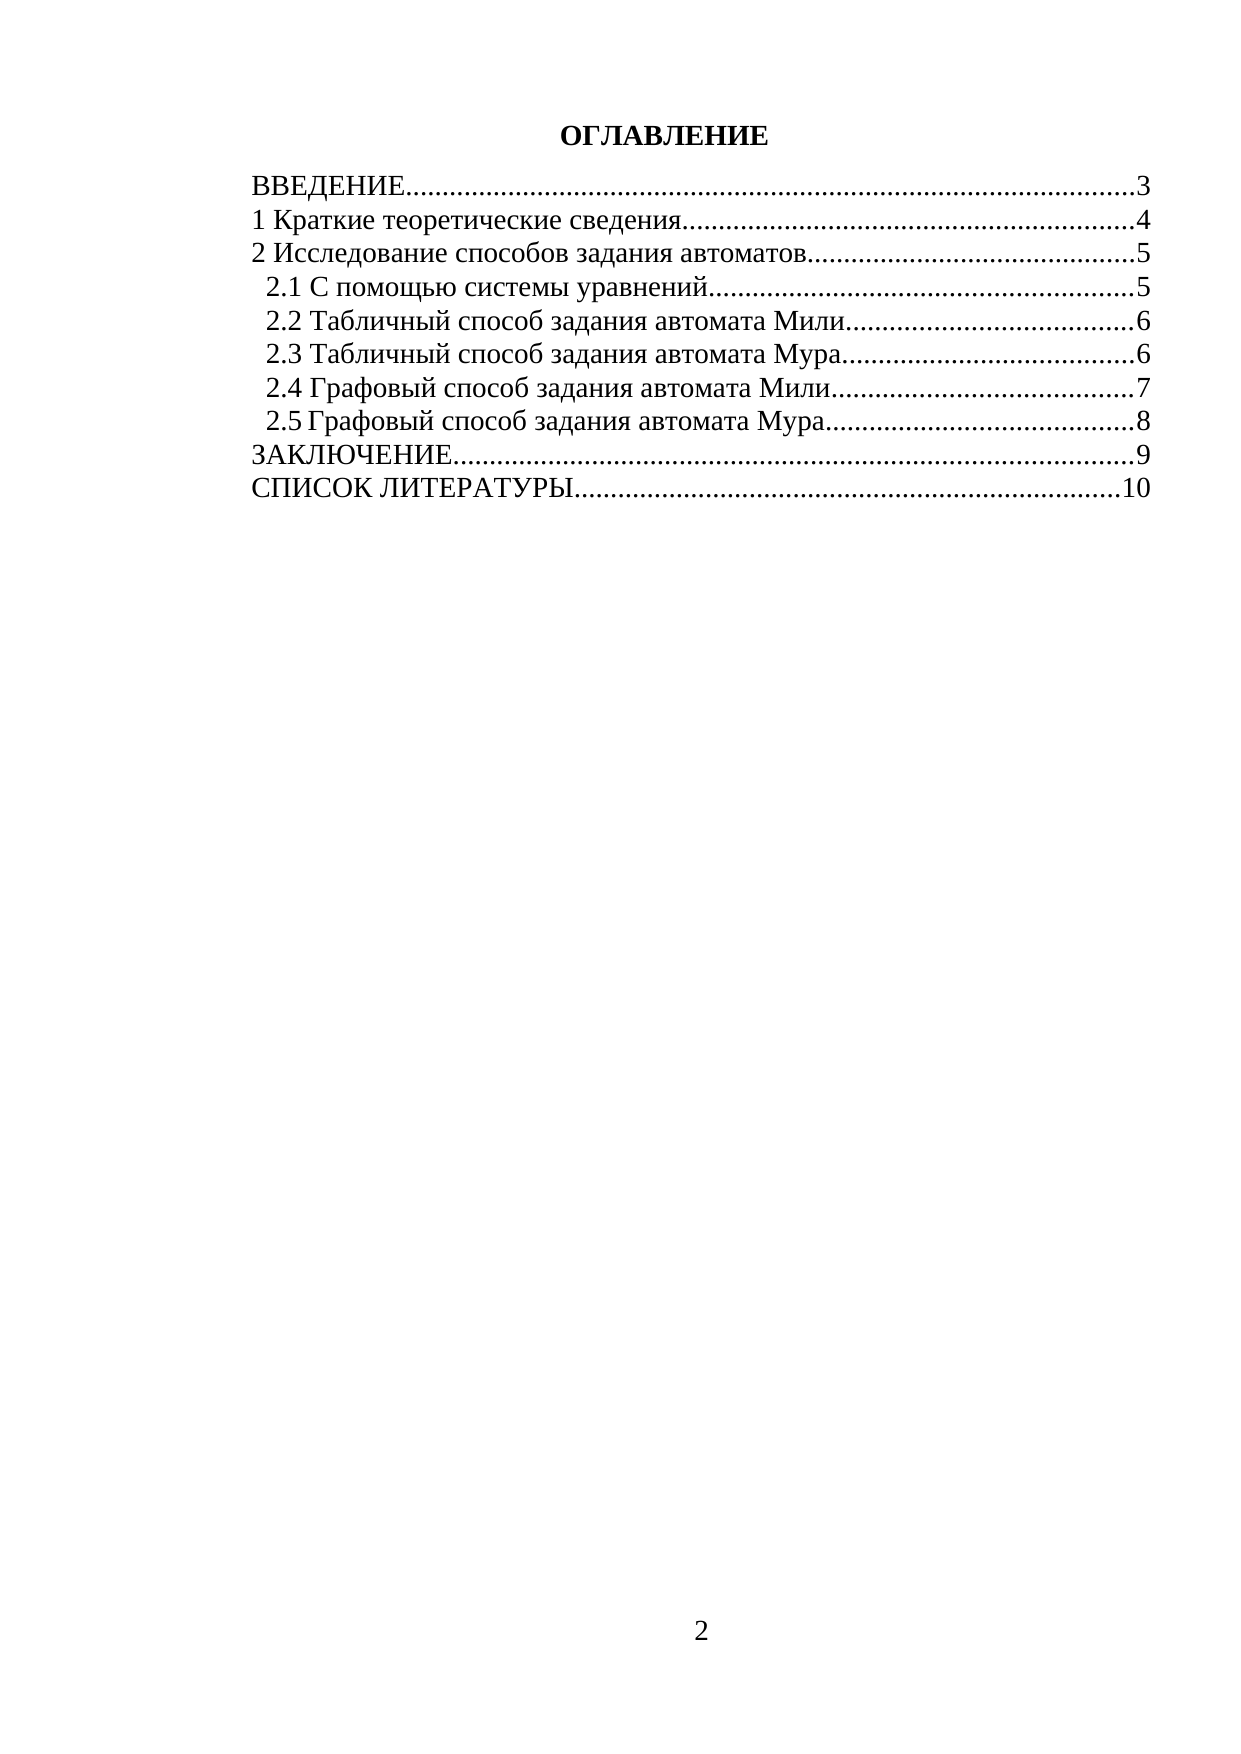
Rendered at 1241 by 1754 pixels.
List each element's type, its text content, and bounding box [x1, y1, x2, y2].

text ЗАКЛЮЧЕНИЕ 9 [177, 437, 1152, 470]
text 1 Краткие теоретические сведения 4 [177, 202, 1152, 236]
text 2.4 Графовый способ задания автомата Мили 7 [177, 370, 1152, 403]
text 2.1 С помощью системы уравнений 5 [177, 269, 1152, 303]
text 2.2 Табличный способ задания автомата Мили 6 [177, 303, 1152, 336]
text СПИСОК ЛИТЕРАТУРЫ 10 [177, 470, 1152, 504]
text 2.3 Табличный способ задания автомата Мура 6 [177, 336, 1152, 370]
subtitle Оглавление [177, 118, 1152, 152]
text ВВЕДЕНИЕ 3 [177, 168, 1152, 202]
text 2.5 Графовый способ задания автомата Мура 8 [177, 403, 1152, 437]
text 2 Исследование способов задания автоматов 5 [177, 236, 1152, 269]
